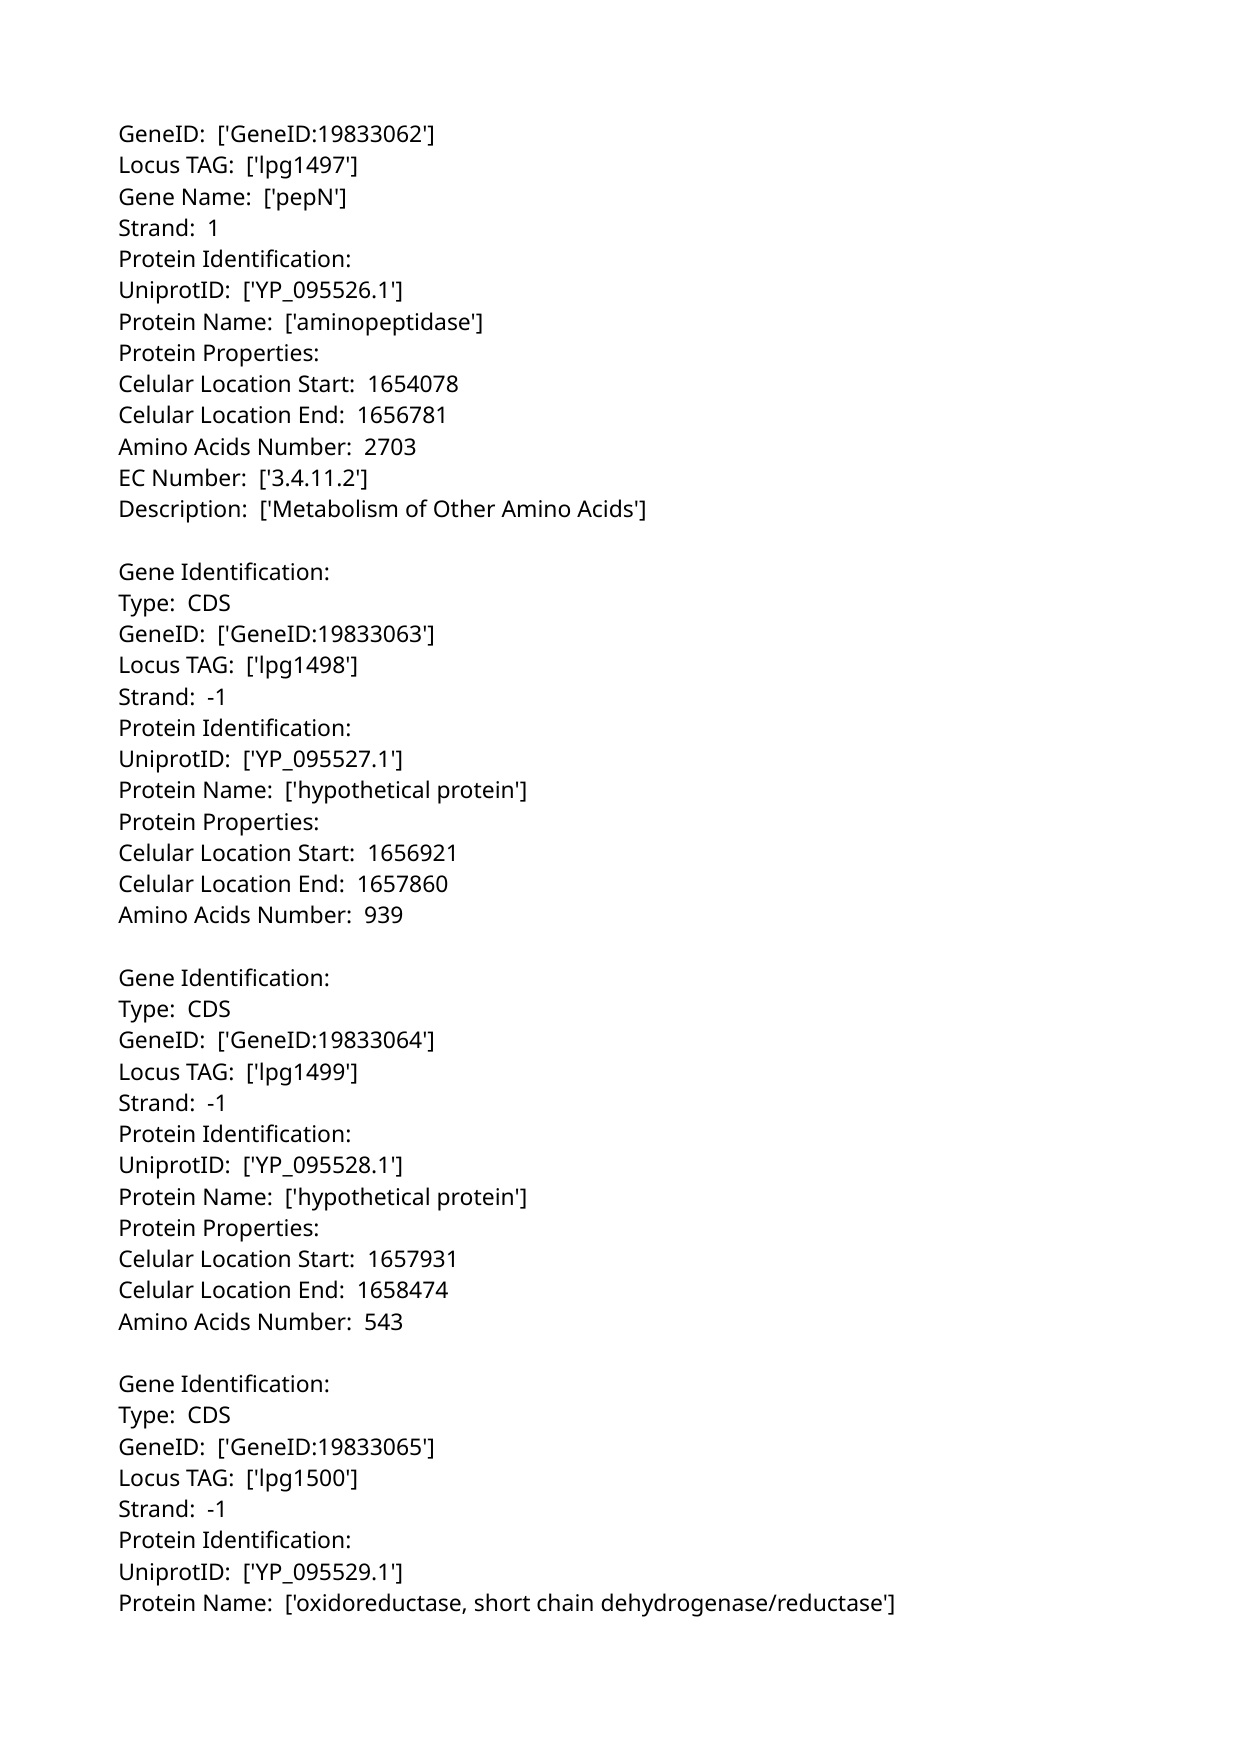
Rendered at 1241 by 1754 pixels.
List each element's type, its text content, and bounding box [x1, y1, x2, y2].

text Protein Name: ['aminopeptidase'] [118, 306, 1122, 337]
text Protein Properties: [118, 806, 1122, 837]
text Protein Identification: [118, 1118, 1122, 1149]
text GeneID: ['GeneID:19833062'] [118, 118, 1122, 149]
text Locus TAG: ['lpg1499'] [118, 1056, 1122, 1087]
text GeneID: ['GeneID:19833064'] [118, 1024, 1122, 1056]
text Celular Location Start: 1654078 [118, 368, 1122, 399]
text Protein Name: ['hypothetical protein'] [118, 774, 1122, 806]
text Gene Identification: [118, 1368, 1122, 1399]
text GeneID: ['GeneID:19833063'] [118, 618, 1122, 649]
text Strand: 1 [118, 212, 1122, 243]
text Protein Identification: [118, 243, 1122, 274]
text Strand: -1 [118, 681, 1122, 712]
text Amino Acids Number: 543 [118, 1306, 1122, 1337]
text GeneID: ['GeneID:19833065'] [118, 1431, 1122, 1462]
text Strand: -1 [118, 1493, 1122, 1524]
text Gene Identification: [118, 556, 1122, 587]
text Gene Name: ['pepN'] [118, 181, 1122, 212]
text Amino Acids Number: 2703 [118, 431, 1122, 462]
text Protein Identification: [118, 1524, 1122, 1556]
text Protein Identification: [118, 712, 1122, 743]
text Celular Location End: 1657860 [118, 868, 1122, 899]
text Description: ['Metabolism of Other Amino Acids'] [118, 493, 1122, 524]
text UniprotID: ['YP_095527.1'] [118, 743, 1122, 774]
text Type: CDS [118, 993, 1122, 1024]
text Celular Location End: 1656781 [118, 399, 1122, 431]
text Locus TAG: ['lpg1500'] [118, 1462, 1122, 1493]
text Type: CDS [118, 587, 1122, 618]
text Protein Properties: [118, 337, 1122, 368]
text Locus TAG: ['lpg1498'] [118, 649, 1122, 681]
text UniprotID: ['YP_095529.1'] [118, 1556, 1122, 1587]
text EC Number: ['3.4.11.2'] [118, 462, 1122, 493]
text Celular Location Start: 1657931 [118, 1243, 1122, 1274]
text Protein Name: ['oxidoreductase, short chain dehydrogenase/reductase'] [118, 1587, 1122, 1618]
text Gene Identification: [118, 962, 1122, 993]
text UniprotID: ['YP_095528.1'] [118, 1149, 1122, 1181]
text UniprotID: ['YP_095526.1'] [118, 274, 1122, 306]
text Type: CDS [118, 1399, 1122, 1431]
text Amino Acids Number: 939 [118, 899, 1122, 931]
text Protein Properties: [118, 1212, 1122, 1243]
text Locus TAG: ['lpg1497'] [118, 149, 1122, 181]
text Celular Location End: 1658474 [118, 1274, 1122, 1306]
text Protein Name: ['hypothetical protein'] [118, 1181, 1122, 1212]
text Strand: -1 [118, 1087, 1122, 1118]
text Celular Location Start: 1656921 [118, 837, 1122, 868]
